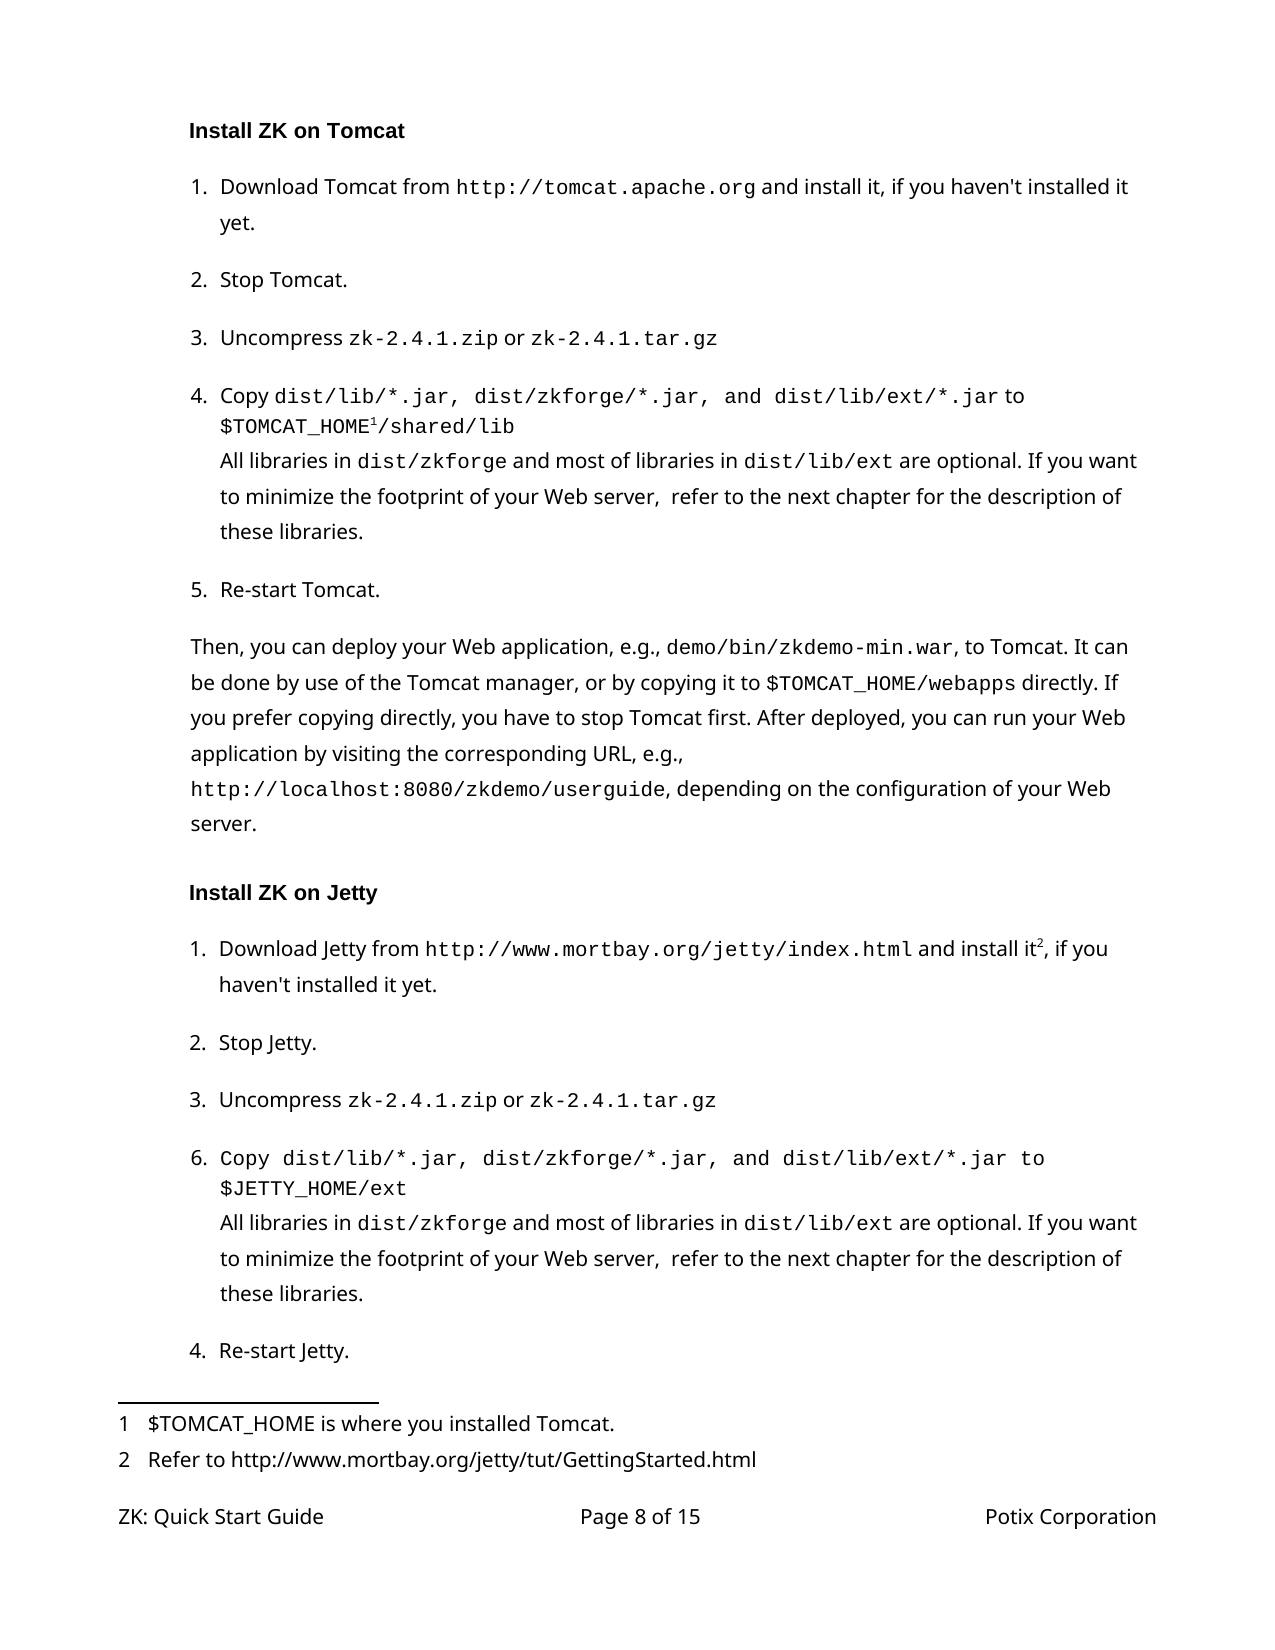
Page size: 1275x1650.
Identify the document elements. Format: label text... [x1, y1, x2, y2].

text Then, you can deploy your Web application, e.g., demo/bin/zkdemo-min.war, to Tomcat. It can be done by use of the Tomcat manager, or by copying it to $TOMCAT_HOME/webapps directly. If you prefer copying directly, you have to stop Tomcat first. After deployed, you can run your Web application by visiting the corresponding URL, e.g., http://localhost:8080/zkdemo/userguide, depending on the configuration of your Web server. [190, 632, 1157, 838]
list Copy dist/lib/*.jar, dist/zkforge/*.jar, and dist/lib/ext/*.jar to $TOMCAT_HOME/shared/lib All libraries in dist/zkforge and most of libraries in dist/lib/ext are optional. If you want to minimize the footprint of your Web server, refer to the next chapter for the description of these libraries. [190, 381, 1157, 545]
list Uncompress zk-2.4.1.zip or zk-2.4.1.tar.gz [190, 323, 1157, 352]
subtitle Install ZK on Jetty [189, 880, 1157, 905]
list Re-start Jetty. [189, 1337, 1157, 1365]
list Uncompress zk-2.4.1.zip or zk-2.4.1.tar.gz [189, 1085, 1157, 1114]
list Refer to http://www.mortbay.org/jetty/tut/GettingStarted.html [118, 1445, 1157, 1473]
subtitle Install ZK on Tomcat [189, 118, 1157, 143]
list Download Jetty from http://www.mortbay.org/jetty/index.html and install it, if you haven't installed it yet. [189, 934, 1157, 998]
list Download Tomcat from http://tomcat.apache.org and install it, if you haven't installed it yet. [190, 172, 1157, 236]
list Copy dist/lib/*.jar, dist/zkforge/*.jar, and dist/lib/ext/*.jar to $JETTY_HOME/ext All libraries in dist/zkforge and most of libraries in dist/lib/ext are optional. If you want to minimize the footprint of your Web server, refer to the next chapter for the description of these libraries. [190, 1143, 1157, 1307]
list Re-start Tomcat. [190, 575, 1157, 603]
list Stop Jetty. [189, 1028, 1157, 1056]
list Stop Tomcat. [190, 266, 1157, 294]
list $TOMCAT_HOME is where you installed Tomcat. [118, 1409, 1157, 1438]
